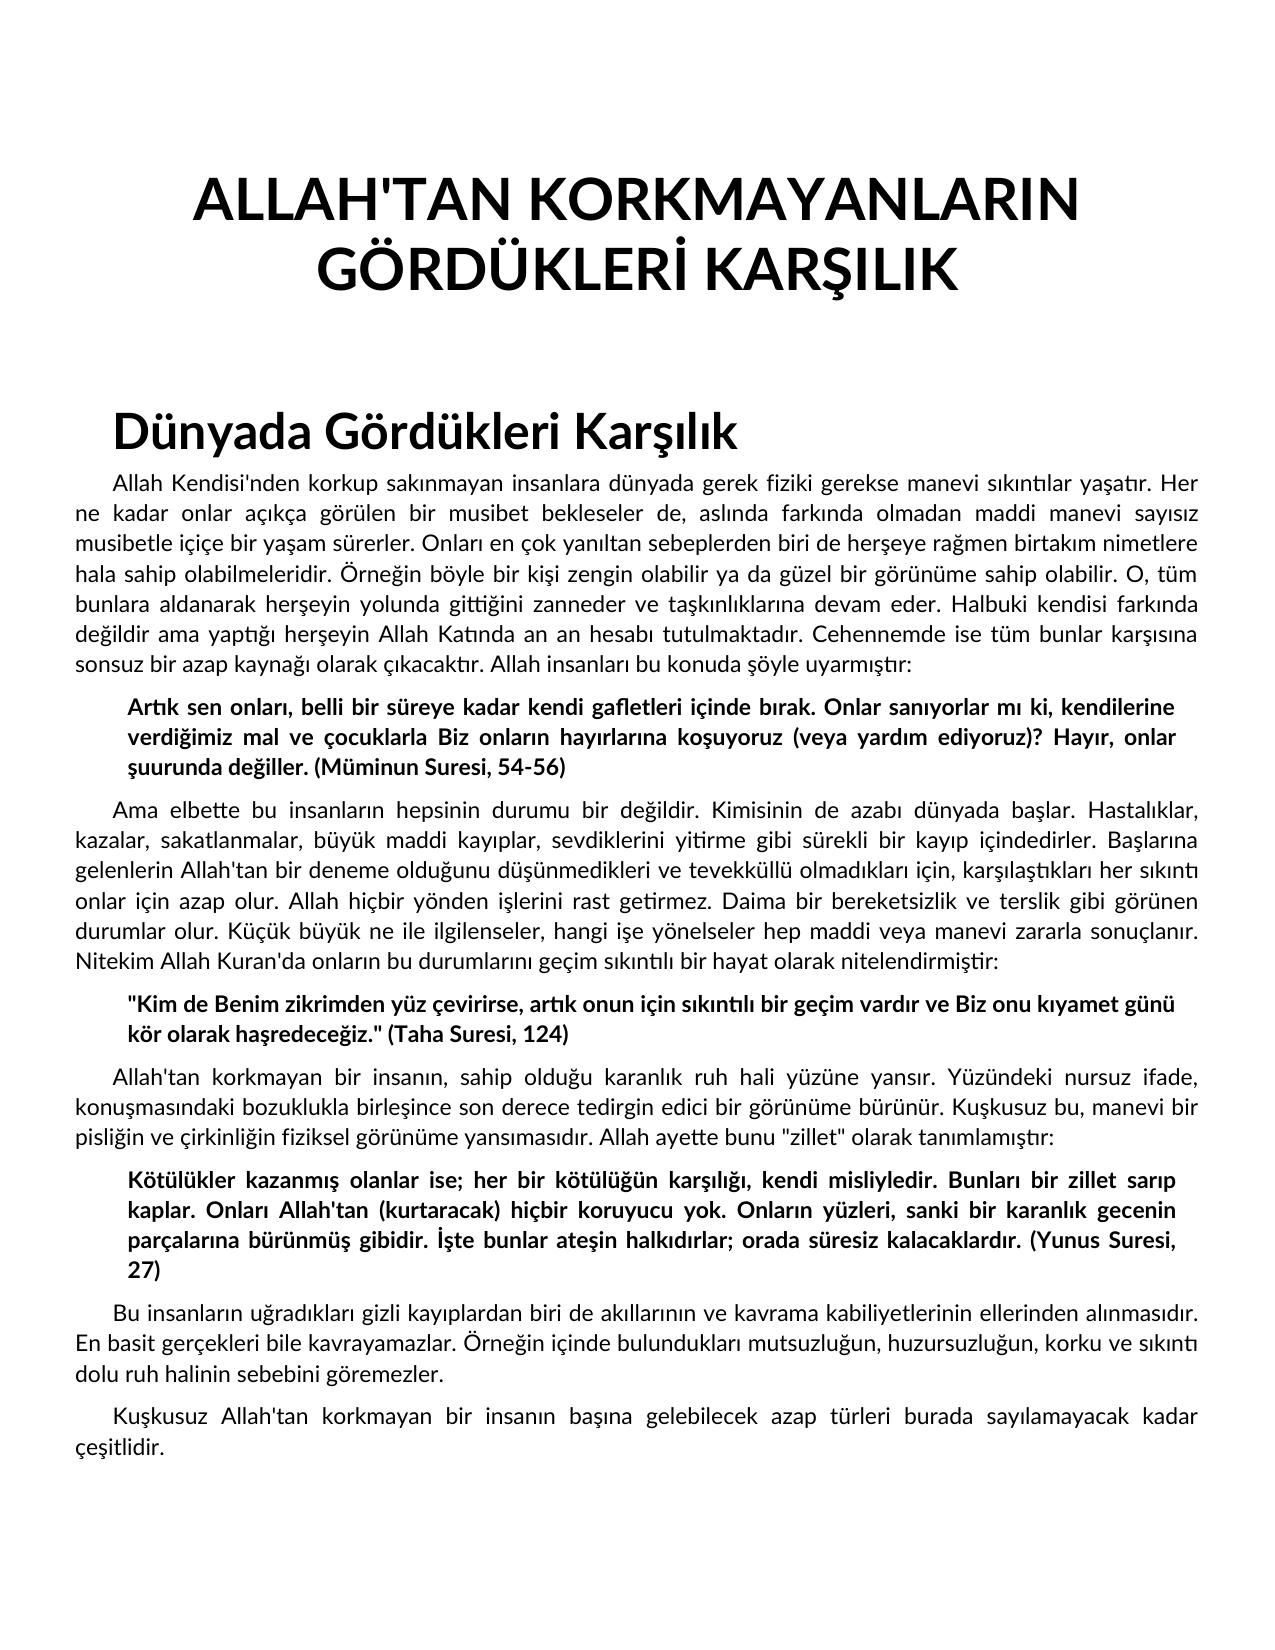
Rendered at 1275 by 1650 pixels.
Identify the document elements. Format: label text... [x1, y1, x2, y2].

text Ama elbette bu insanların hepsinin durumu bir değildir. Kimisinin de azabı dünyada başlar. Hastalıklar, kazalar, sakatlanmalar, büyük maddi kayıplar, sevdiklerini yitirme gibi sürekli bir kayıp içindedirler. Başlarına gelenlerin Allah'tan bir deneme olduğunu düşünmedikleri ve tevekküllü olmadıkları için, karşılaştıkları her sıkıntı onlar için azap olur. Allah hiçbir yönden işlerini rast getirmez. Daima bir bereketsizlik ve terslik gibi görünen durumlar olur. Küçük büyük ne ile ilgilenseler, hangi işe yönelseler hep maddi veya manevi zararla sonuçlanır. Nitekim Allah Kuran'da onların bu durumlarını geçim sıkıntılı bir hayat olarak nitelendirmiştir: [75, 796, 1200, 974]
text Allah Kendisi'nden korkup sakınmayan insanlara dünyada gerek fiziki gerekse manevi sıkıntılar yaşatır. Her ne kadar onlar açıkça görülen bir musibet bekleseler de, aslında farkında olmadan maddi manevi sayısız musibetle içiçe bir yaşam sürerler. Onları en çok yanıltan sebeplerden biri de herşeye rağmen birtakım nimetlere hala sahip olabilmeleridir. Örneğin böyle bir kişi zengin olabilir ya da güzel bir görünüme sahip olabilir. O, tüm bunlara aldanarak herşeyin yolunda gittiğini zanneder ve taşkınlıklarına devam eder. Halbuki kendisi farkında değildir ama yaptığı herşeyin Allah Katında an an hesabı tutulmaktadır. Cehennemde ise tüm bunlar karşısına sonsuz bir azap kaynağı olarak çıkacaktır. Allah insanları bu konuda şöyle uyarmıştır: [75, 469, 1200, 677]
text Kötülükler kazanmış olanlar ise; her bir kötülüğün karşılığı, kendi misliyledir. Bunları bir zillet sarıp kaplar. Onları Allah'tan (kurtaracak) hiçbir koruyucu yok. Onların yüzleri, sanki bir karanlık gecenin parçalarına bürünmüş gibidir. İşte bunlar ateşin halkıdırlar; orada süresiz kalacaklardır. (Yunus Suresi, 27) [127, 1166, 1177, 1284]
text Allah'tan korkmayan bir insanın, sahip olduğu karanlık ruh hali yüzüne yansır. Yüzündeki nursuz ifade, konuşmasındaki bozuklukla birleşince son derece tedirgin edici bir görünüme bürünür. Kuşkusuz bu, manevi bir pisliğin ve çirkinliğin fiziksel görünüme yansımasıdır. Allah ayette bunu "zillet" olarak tanımlamıştır: [75, 1062, 1200, 1150]
subtitle ALLAH'TAN KORKMAYANLARIN GÖRDÜKLERİ KARŞILIK [75, 162, 1200, 302]
text Bu insanların uğradıkları gizli kayıplardan biri de akıllarının ve kavrama kabiliyetlerinin ellerinden alınmasıdır. En basit gerçekleri bile kavrayamazlar. Örneğin içinde bulundukları mutsuzluğun, huzursuzluğun, korku ve sıkıntı dolu ruh halinin sebebini göremezler. [75, 1299, 1200, 1387]
subtitle Dünyada Gördükleri Karşılık [112, 400, 1200, 460]
text "Kim de Benim zikrimden yüz çevirirse, artık onun için sıkıntılı bir geçim vardır ve Biz onu kıyamet günü kör olarak haşredeceğiz." (Taha Suresi, 124) [127, 989, 1177, 1047]
text Artık sen onları, belli bir süreye kadar kendi gafletleri içinde bırak. Onlar sanıyorlar mı ki, kendilerine verdiğimiz mal ve çocuklarla Biz onların hayırlarına koşuyoruz (veya yardım ediyoruz)? Hayır, onlar şuurunda değiller. (Müminun Suresi, 54-56) [127, 693, 1177, 781]
text Kuşkusuz Allah'tan korkmayan bir insanın başına gelebilecek azap türleri burada sayılamayacak kadar çeşitlidir. [75, 1402, 1200, 1460]
